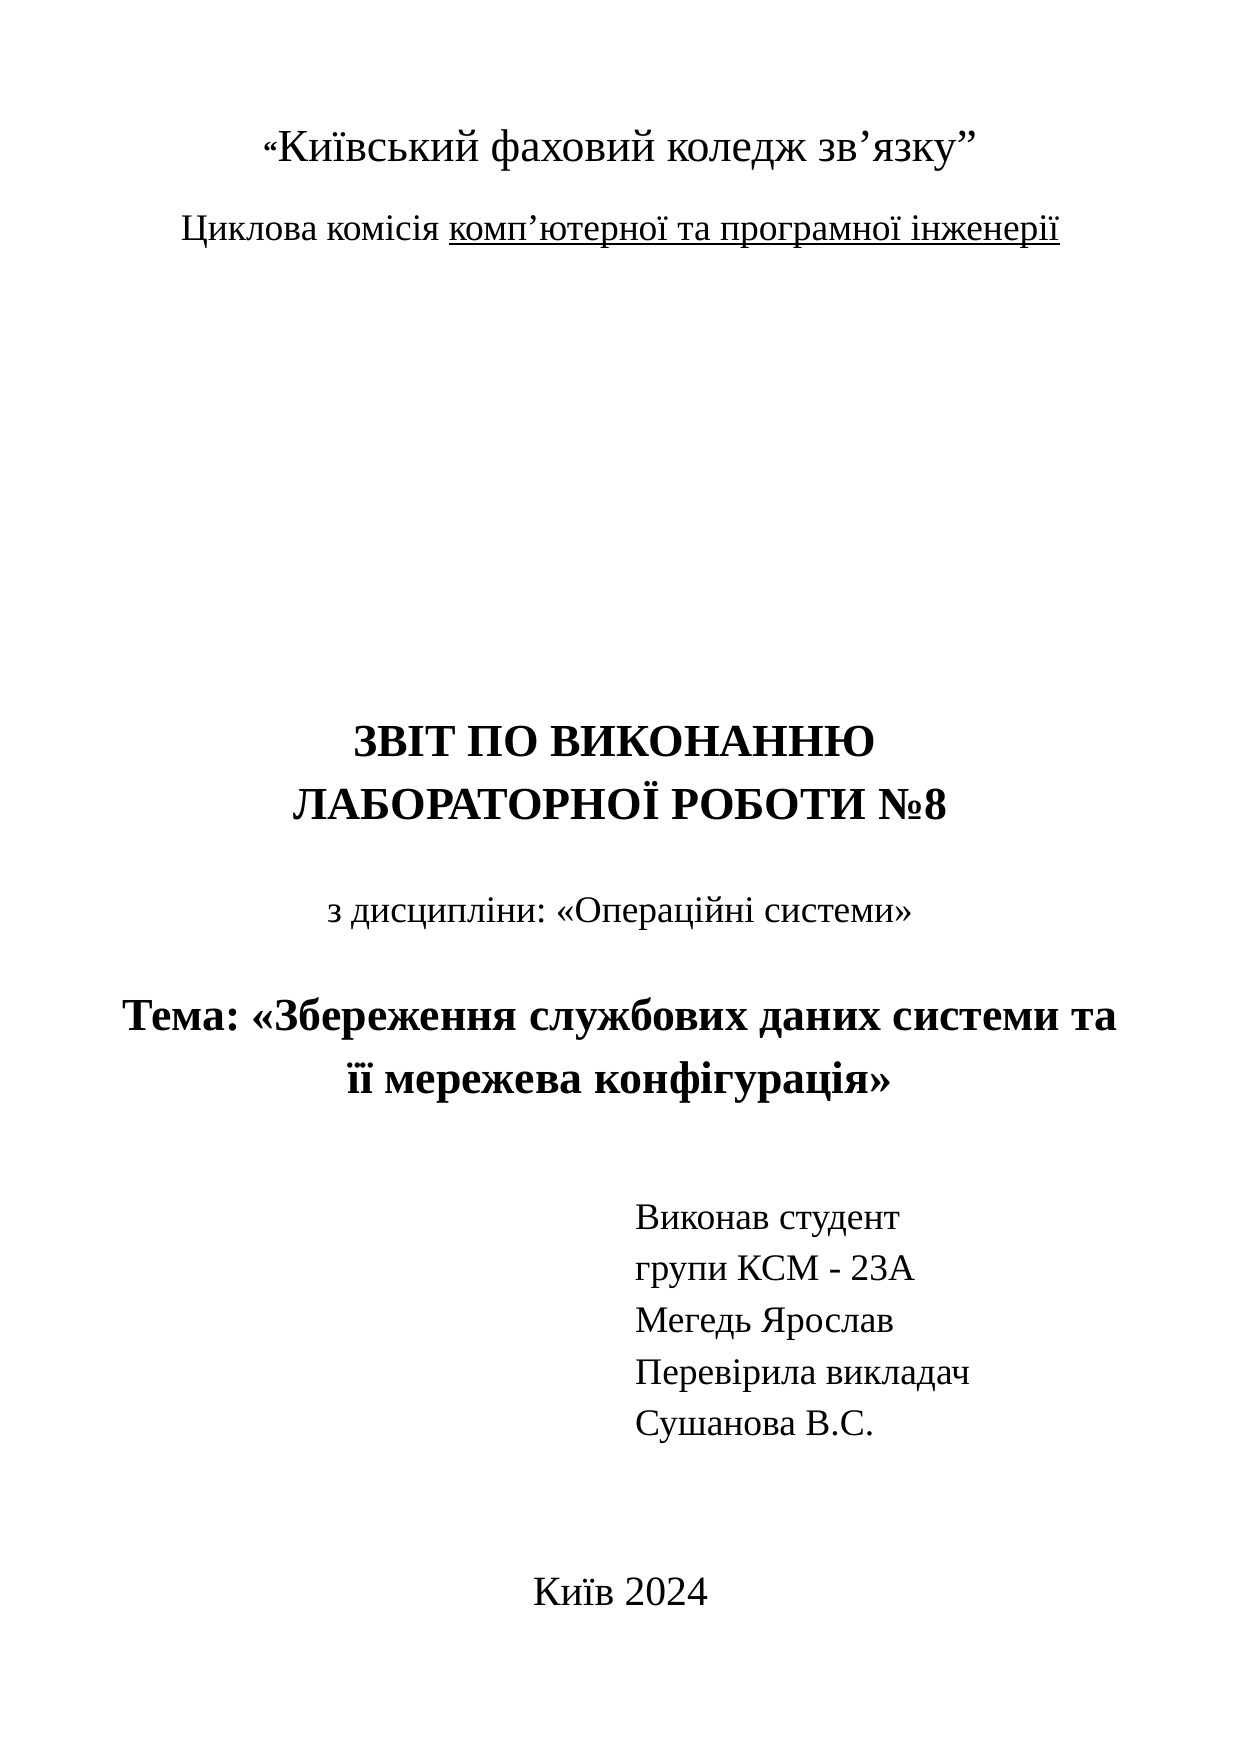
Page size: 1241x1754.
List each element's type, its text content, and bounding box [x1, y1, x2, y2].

text Циклова комісія комп’ютерної та програмної інженерії [118, 206, 1122, 249]
text “Київський фаховий коледж зв’язку” [118, 118, 1122, 171]
text ЛАБОРАТОРНОЇ РОБОТИ №8 [118, 777, 1122, 830]
text ЗВІТ ПО ВИКОНАННЮ [118, 714, 1122, 766]
text групи КСМ - 23А [635, 1246, 1122, 1289]
text Сушанова В.С. [635, 1401, 1122, 1444]
text Тема: «Збереження службових даних системи та її мережева конфігурація» [118, 987, 1122, 1103]
text з дисципліни: «Операційні системи» [118, 888, 1122, 931]
text Київ 2024 [118, 1566, 1122, 1614]
text Виконав студент [635, 1194, 1122, 1237]
text Мегедь Ярослав [635, 1297, 1122, 1341]
text Перевірила викладач [635, 1349, 1122, 1392]
